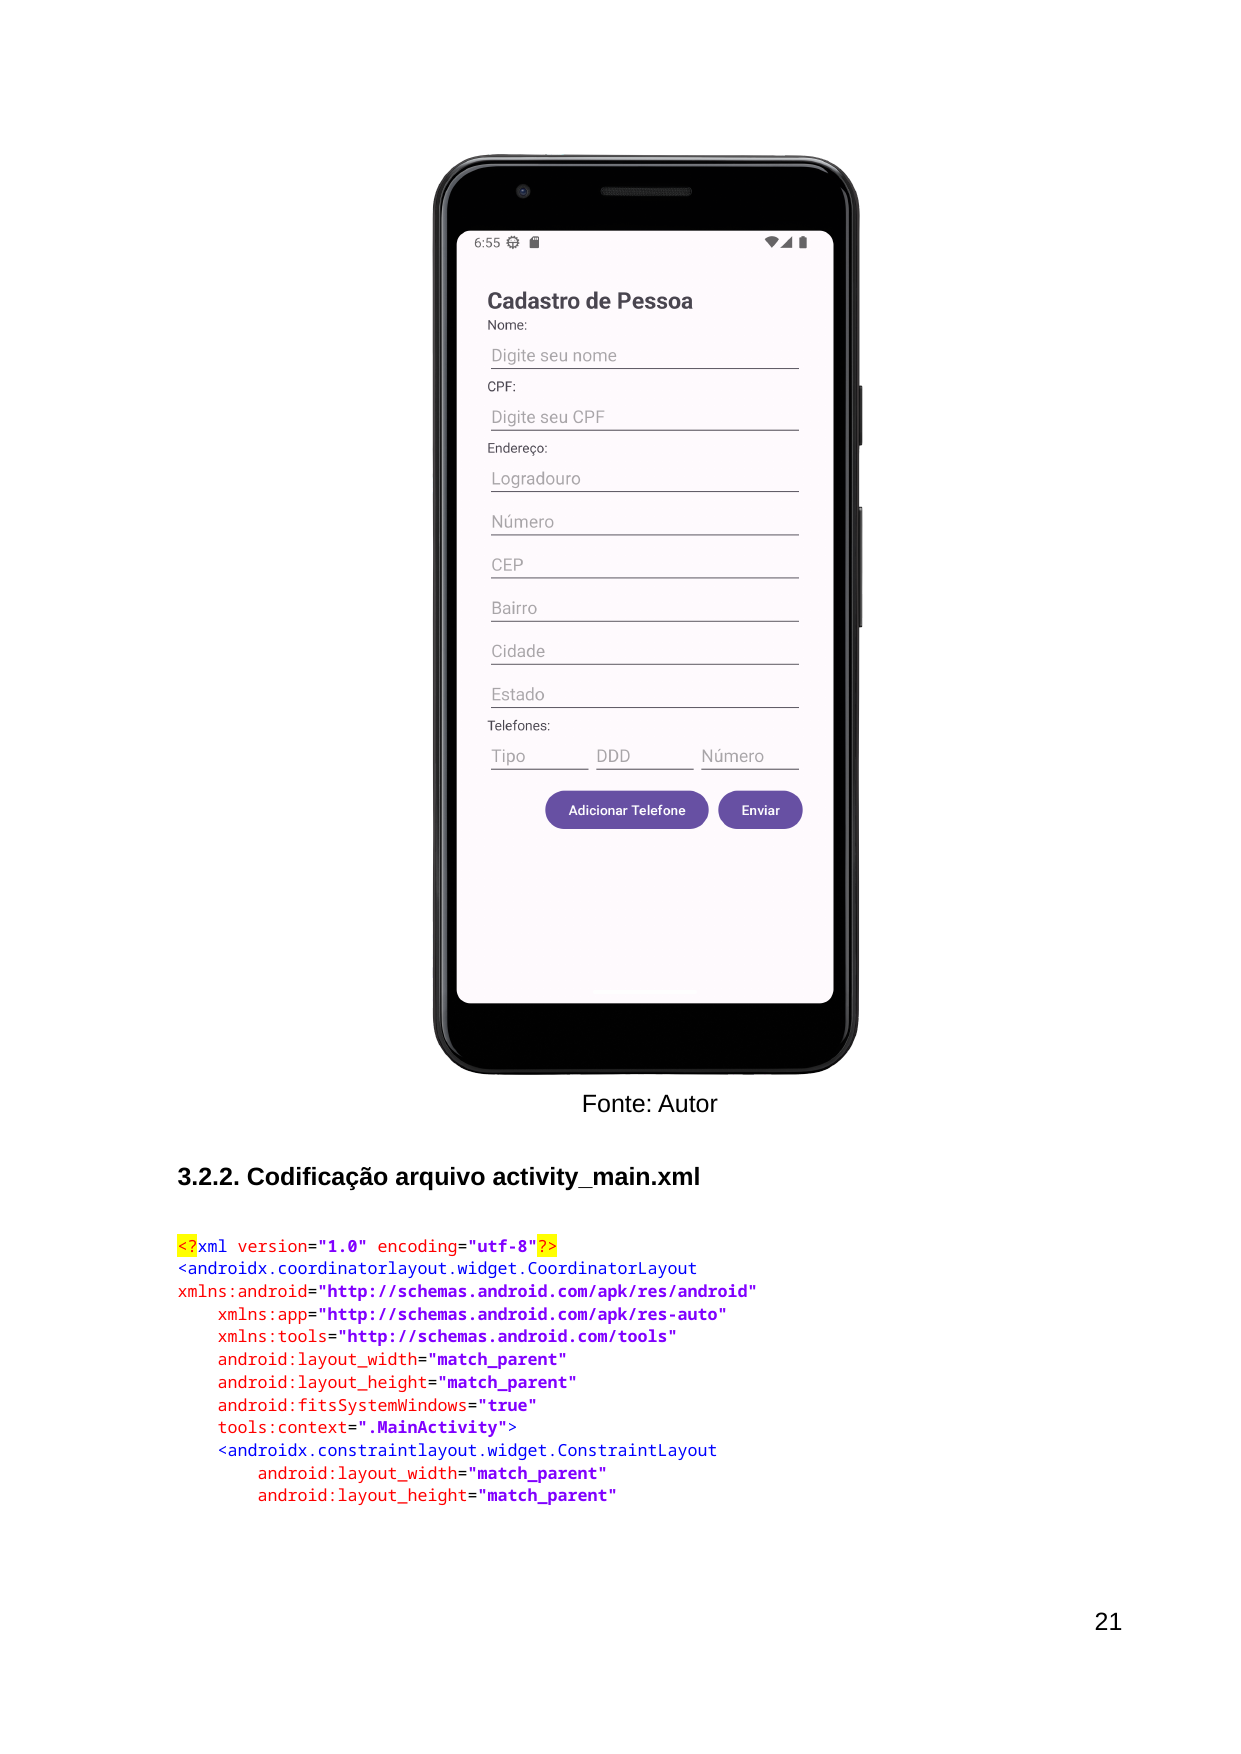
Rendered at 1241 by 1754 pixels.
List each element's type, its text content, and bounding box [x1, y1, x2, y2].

text <?xml version="1.0" encoding="utf-8"?> [177, 1234, 1122, 1257]
text android:layout_width="match_parent" [177, 1461, 1122, 1484]
text xmlns:app="http://schemas.android.com/apk/res-auto" [177, 1302, 1122, 1325]
text 3.2.2. Codificação arquivo activity_main.xml [177, 1162, 1122, 1190]
text tools:context=".MainActivity"> [177, 1416, 1122, 1439]
text android:fitsSystemWindows="true" [177, 1393, 1122, 1416]
text android:layout_height="match_parent" [177, 1371, 1122, 1393]
text android:layout_width="match_parent" [177, 1348, 1122, 1371]
text <androidx.coordinatorlayout.widget.CoordinatorLayout xmlns:android="http://schemas.android.com/apk/res/android" [177, 1257, 1122, 1302]
text Fonte: Autor [177, 177, 1122, 1118]
picture [432, 154, 863, 1075]
text android:layout_height="match_parent" [177, 1484, 1122, 1507]
text xmlns:tools="http://schemas.android.com/tools" [177, 1325, 1122, 1348]
text <androidx.constraintlayout.widget.ConstraintLayout [177, 1439, 1122, 1461]
